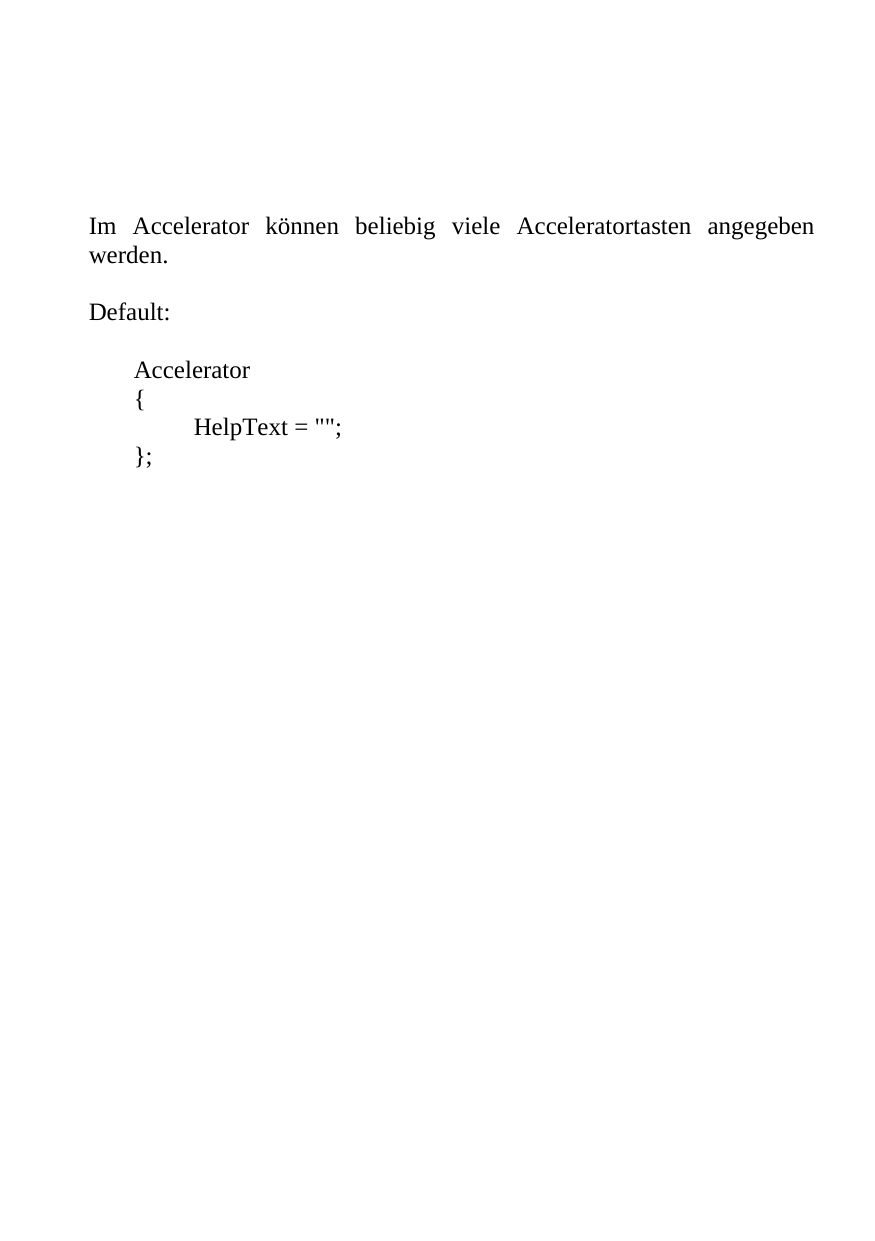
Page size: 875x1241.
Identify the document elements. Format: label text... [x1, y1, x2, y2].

text Default: [88, 297, 815, 326]
list { [88, 384, 815, 412]
text Im Accelerator können beliebig viele Acceleratortasten angegeben werden. [88, 211, 815, 269]
list HelpText = ""; [88, 412, 815, 441]
list }; [88, 441, 815, 470]
list Accelerator [88, 355, 815, 384]
